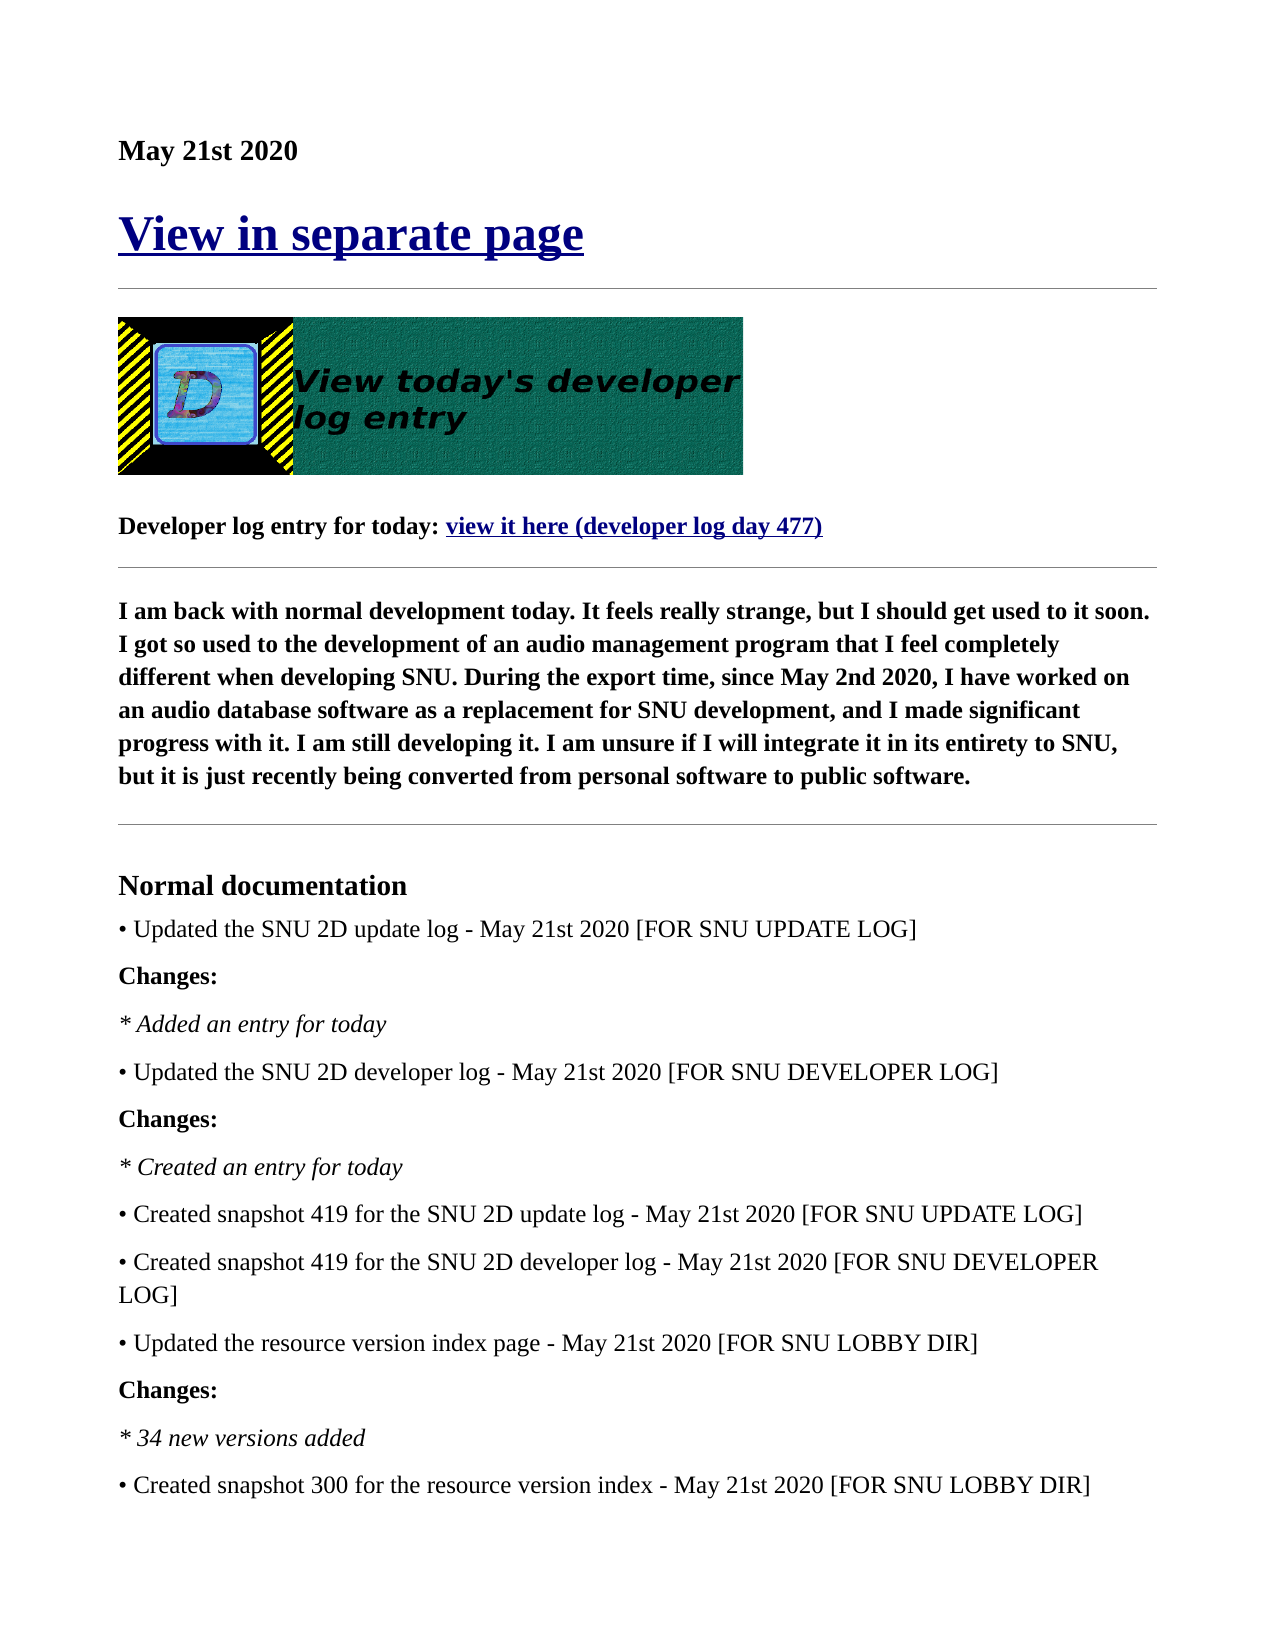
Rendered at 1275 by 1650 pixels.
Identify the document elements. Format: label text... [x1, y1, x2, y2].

text * Added an entry for today [118, 1009, 1157, 1038]
subtitle View in separate page [118, 204, 1157, 261]
text • Created snapshot 419 for the SNU 2D update log - May 21st 2020 [FOR SNU UPDATE LOG] [118, 1199, 1157, 1228]
text Changes: [118, 1104, 1157, 1133]
text Changes: [118, 1375, 1157, 1404]
text • Updated the SNU 2D developer log - May 21st 2020 [FOR SNU DEVELOPER LOG] [118, 1057, 1157, 1085]
picture [118, 317, 744, 475]
text Changes: [118, 961, 1157, 990]
text • Updated the SNU 2D update log - May 21st 2020 [FOR SNU UPDATE LOG] [118, 914, 1157, 943]
text • Created snapshot 419 for the SNU 2D developer log - May 21st 2020 [FOR SNU DEVELOPER LOG] [118, 1247, 1157, 1309]
text * Created an entry for today [118, 1152, 1157, 1181]
text * 34 new versions added [118, 1423, 1157, 1452]
text • Created snapshot 300 for the resource version index - May 21st 2020 [FOR SNU LOBBY DIR] [118, 1471, 1157, 1499]
text • Updated the resource version index page - May 21st 2020 [FOR SNU LOBBY DIR] [118, 1328, 1157, 1356]
subtitle Normal documentation [118, 868, 1157, 901]
subtitle Developer log entry for today: view it here (developer log day 477) [118, 511, 1157, 540]
text I am back with normal development today. It feels really strange, but I should get used to it soon. I got so used to the development of an audio management program that I feel completely different when developing SNU. During the export time, since May 2nd 2020, I have worked on an audio database software as a replacement for SNU development, and I made significant progress with it. I am still developing it. I am unsure if I will integrate it in its entirety to SNU, but it is just recently being converted from personal software to public software. [118, 596, 1157, 790]
subtitle May 21st 2020 [118, 133, 1157, 166]
